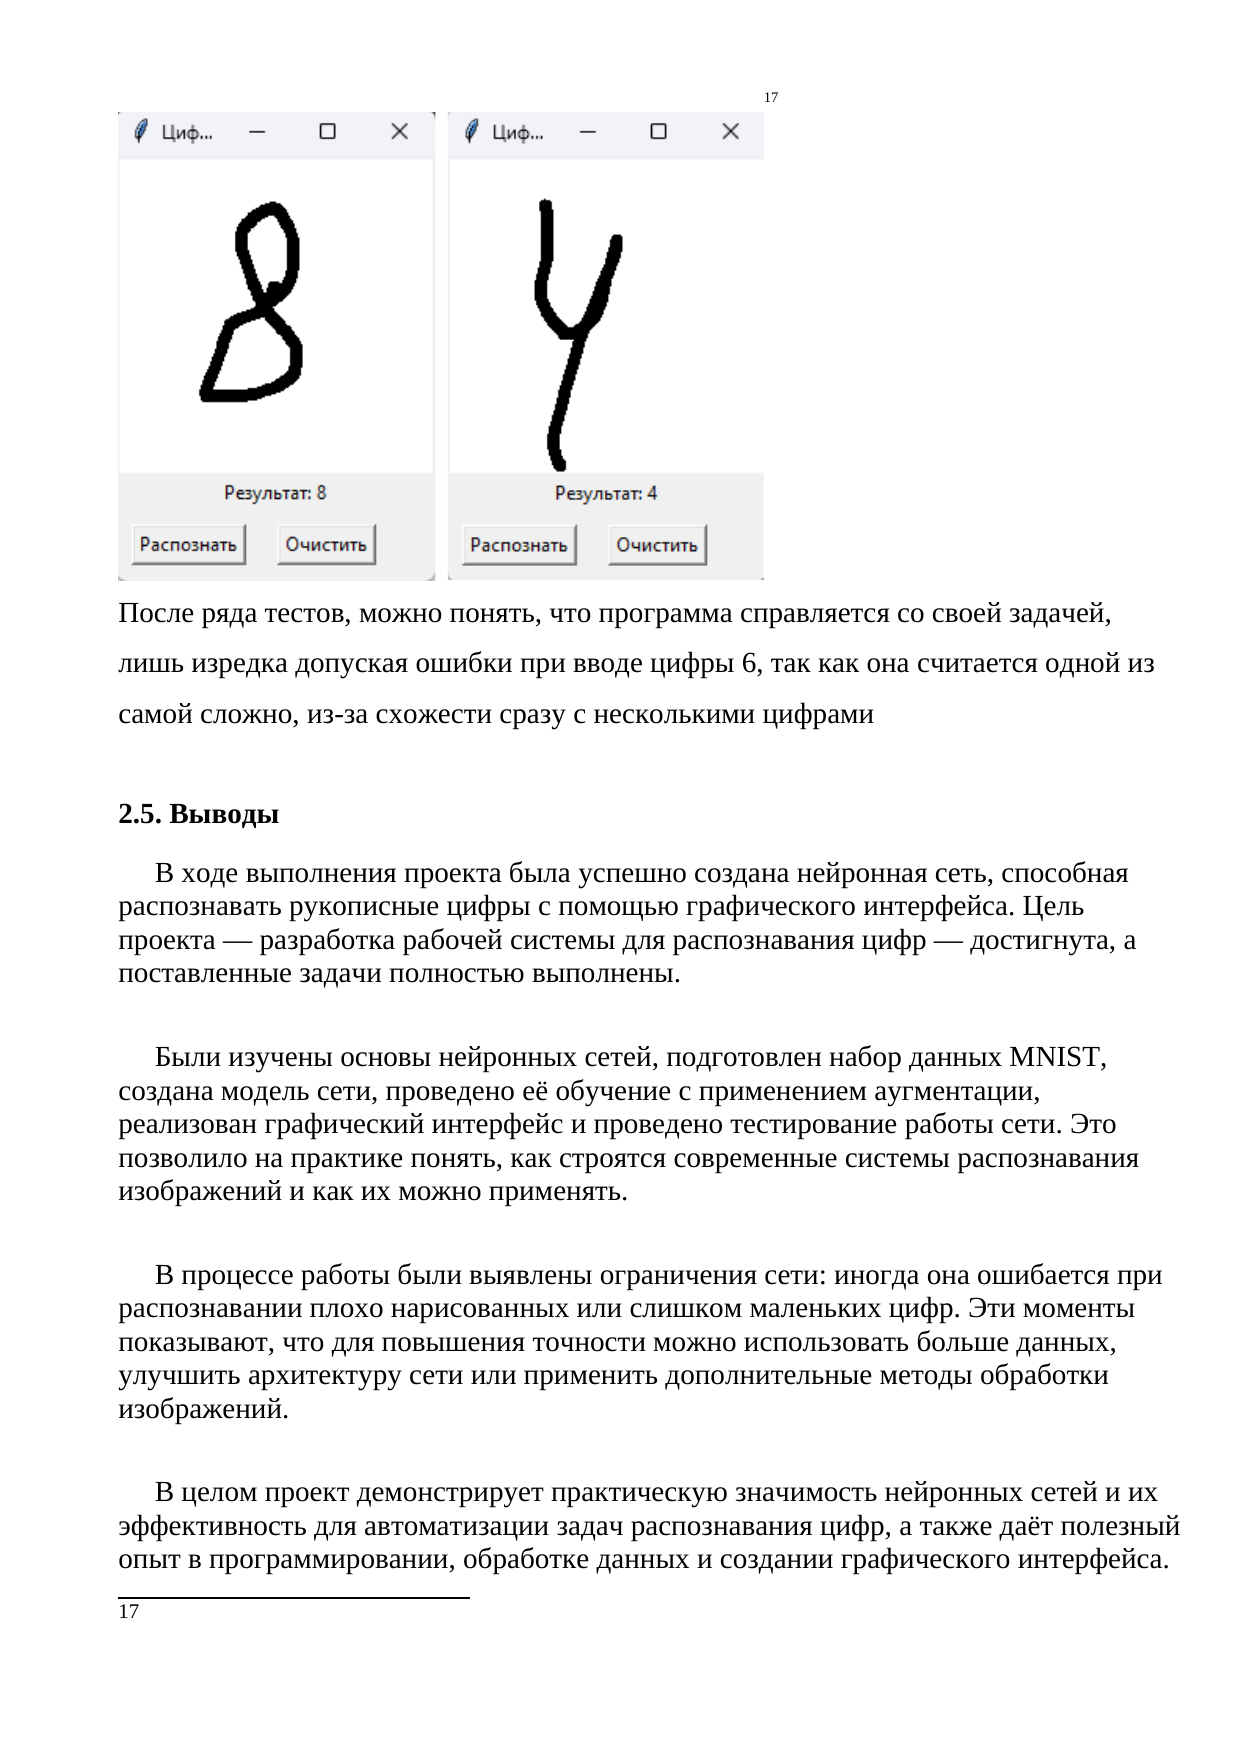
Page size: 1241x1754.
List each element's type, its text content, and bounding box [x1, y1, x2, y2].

text Были изучены основы нейронных сетей, подготовлен набор данных MNIST, создана модель сети, проведено её обучение с применением аугментации, реализован графический интерфейс и проведено тестирование работы сети. Это позволило на практике понять, как строятся современные системы распознавания изображений и как их можно применять. [118, 1039, 1181, 1207]
picture [118, 112, 436, 581]
text В целом проект демонстрирует практическую значимость нейронных сетей и их эффективность для автоматизации задач распознавания цифр, а также даёт полезный опыт в программировании, обработке данных и создании графического интерфейса. [118, 1474, 1181, 1575]
picture [447, 112, 764, 580]
text После ряда тестов, можно понять, что программа справляется со своей задачей, лишь изредка допуская ошибки при вводе цифры 6, так как она считается одной из самой сложно, из-за схожести сразу с несколькими цифрами [118, 595, 1181, 729]
text 2.5. Выводы [118, 796, 1181, 830]
text В процессе работы были выявлены ограничения сети: иногда она ошибается при распознавании плохо нарисованных или слишком маленьких цифр. Эти моменты показывают, что для повышения точности можно использовать больше данных, улучшить архитектуру сети или применить дополнительные методы обработки изображений. [118, 1257, 1181, 1424]
text В ходе выполнения проекта была успешно создана нейронная сеть, способная распознавать рукописные цифры с помощью графического интерфейса. Цель проекта — разработка рабочей системы для распознавания цифр — достигнута, а поставленные задачи полностью выполнены. [118, 855, 1181, 989]
